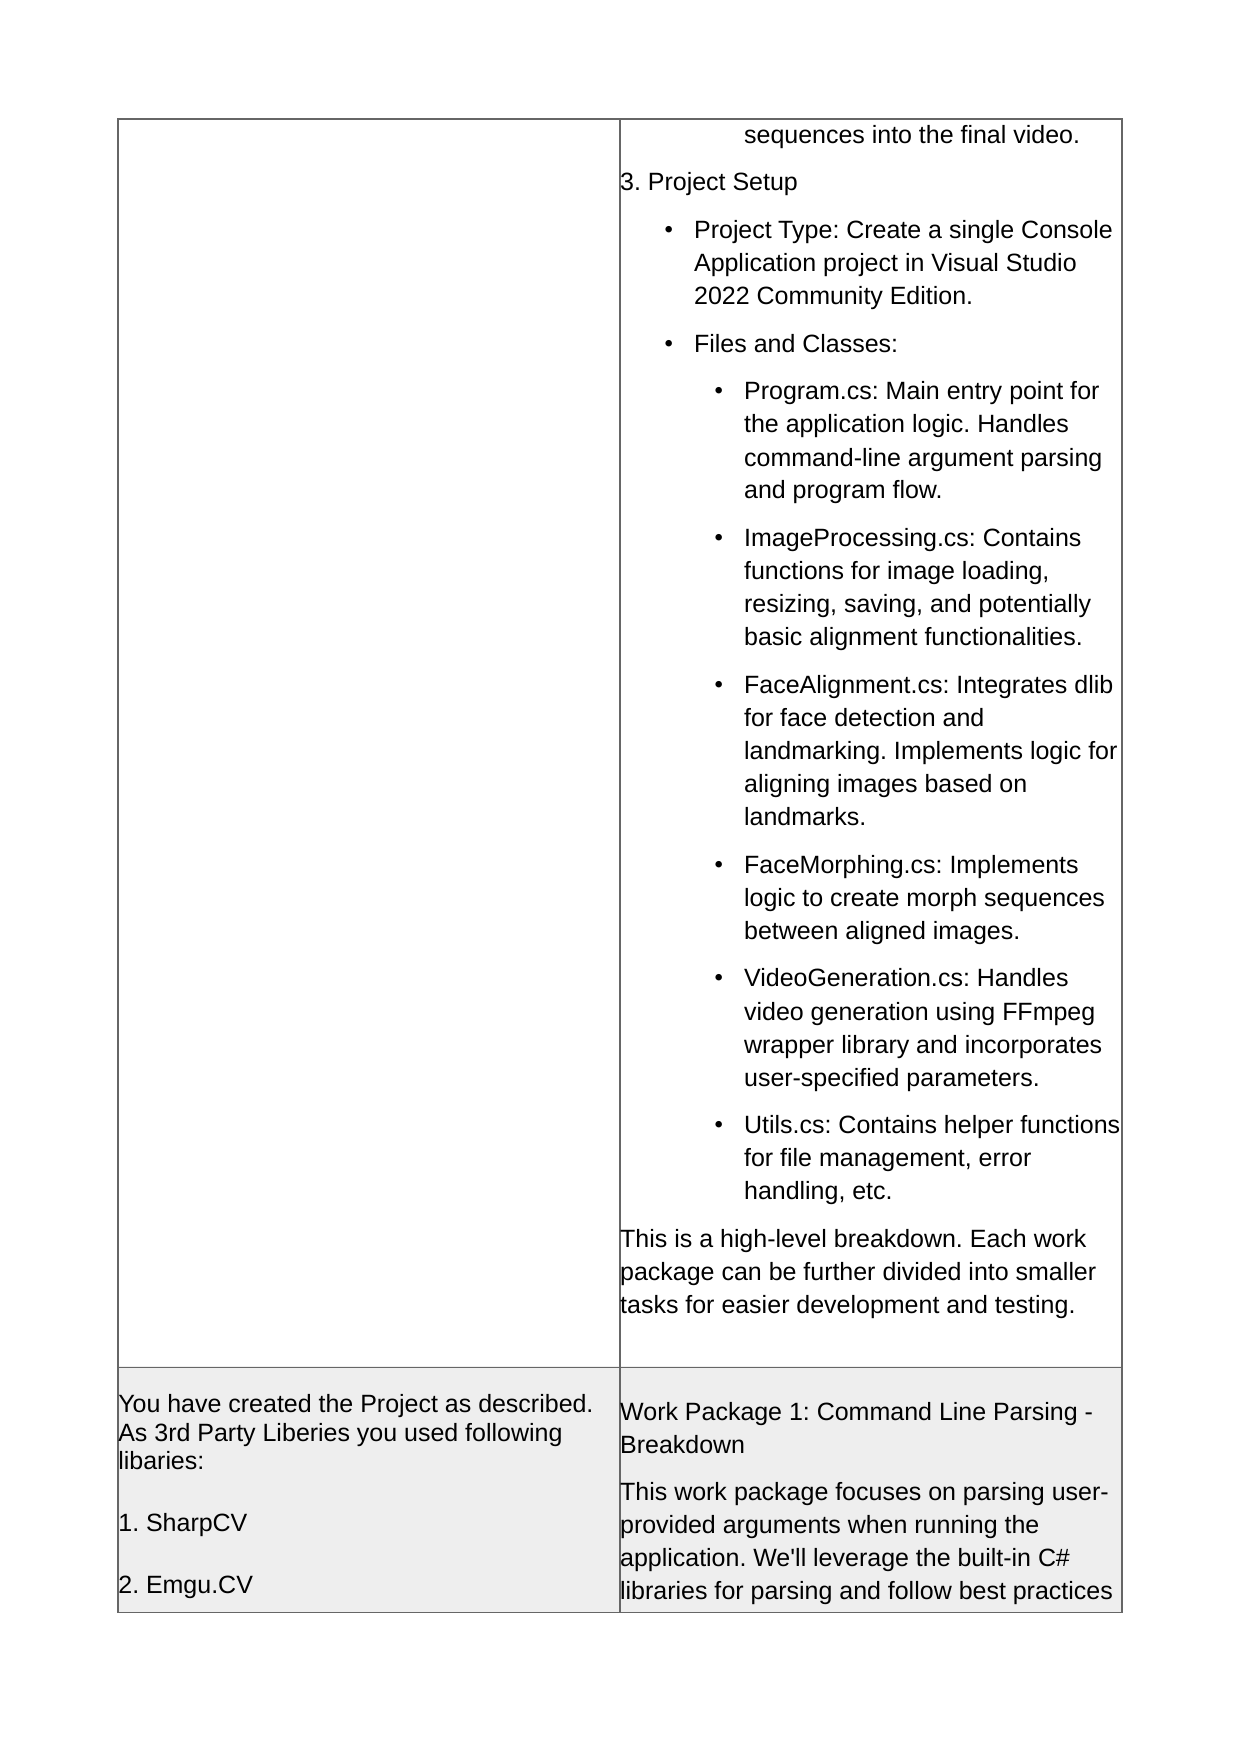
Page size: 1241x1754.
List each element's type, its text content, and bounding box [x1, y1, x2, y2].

table_cell Analysis of Requirement Document This document outlines the vision for a command-line tool that creates time-lapse movies with facial morphing transitions. Here's a breakdown for your initial tasks: 1. Selecting 3rd Party Libraries Image Processing: Emgu CV (https://www.nuget.org/packages/Emgu.CV): A .NET wrapper for OpenCV, offering functionalities for image resizing, alignment, and format conversion. Face Detection and Landmarking: dlib (https://github.com/davisking/dlib): A C++ library with Python bindings for face detection and landmarking. Can be integrated with C# using tools like SharpCV (https://github.com/topics/opencvsharp) Video Generation: FFmpeg (https://ffmpeg.org/): A powerful command-line tool for video encoding and decoding. Can be integrated with C# using libraries like NReco.VideoProcessor (https://www.nrecosite.com/doc/NReco.VideoConverter/) 2. Work Packages for Implementation Command Line Parsing: Develop functionalities to parse user-provided arguments like source directory, target directories, reference image, and video parameters (FPS, output name). Image Preprocessing: Implement functions to: Load images from the source directory using Emgu CV. Resize images to a specified size while maintaining aspect ratio. Save resized images to a designated directory. Image Alignment: Integrate dlib for face detection and landmarking. Develop logic to align subsequent images with a reference image using landmark features. Emgu CV can be used for image manipulation. Implement functionality for optional overlay of aligned image on the previous one. Save aligned images to a separate directory. Face Morphing: Implement logic to create a morph sequence between two aligned images based on landmark positions. This might involve linear interpolation or more advanced techniques. Use Emgu CV for image blending during the morph transition. Video Generation: Develop functionalities to generate a video file using FFmpeg through a wrapper library like NReco.VideoProcessor. Incorporate user-specified FPS and output filename. Combine the morphed image sequences into the final video. 3. Project Setup Project Type: Create a single Console Application project in Visual Studio 2022 Community Edition. Files and Classes: Program.cs: Main entry point for the application logic. Handles command-line argument parsing and program flow. ImageProcessing.cs: Contains functions for image loading, resizing, saving, and potentially basic alignment functionalities. FaceAlignment.cs: Integrates dlib for face detection and landmarking. Implements logic for aligning images based on landmarks. FaceMorphing.cs: Implements logic to create morph sequences between aligned images. VideoGeneration.cs: Handles video generation using FFmpeg wrapper library and incorporates user-specified parameters. Utils.cs: Contains helper functions for file management, error handling, etc. This is a high-level breakdown. Each work package can be further divided into smaller tasks for easier development and testing. [621, 120, 1121, 1366]
table_cell Work Package 1: Command Line Parsing - Breakdown This work package focuses on parsing user-provided arguments when running the application. We'll leverage the built-in C# libraries for parsing and follow best practices for robust argument handling. Tasks: Define Command-Line Arguments: Create a static class named CommandLineArguments with public properties for each expected argument: string SourceDirectory - Path to the directory containing source images. string TargetDirectoryResize - Path to the directory for storing resized images. (Optional) string TargetDirectoryAlignment - Path to the directory for storing aligned images. (Optional) string ReferenceImagePath - Path to the reference image for alignment. (Optional) int ResizeWidth - Target width for image resizing. (Optional) int ResizeHeight - Target height for image resizing. (Optional) bool Overlay - Flag indicating whether to use overlay during image alignment. (Optional) int Duration - Duration (in milliseconds) for each morph transition. (Optional) int Pause - Duration (in milliseconds) to pause on the final image of a morph sequence. (Optional) int Fps - Frames per second for the final video. (Optional) string OutputFileName - Name for the generated time-lapse video file. Parse Command-Line Arguments: In the Program.cs class, implement the Main method with the following steps: Use the Environment.GetCommandLineArgs method to retrieve arguments passed when running the application. Utilize the CommandLineParser class (built-in) to parse arguments: Define options for each expected argument (source directory, target directories, reference image, resize dimensions, overlay flag, morph and video parameters). Set default values for optional arguments (e.g., resize dimensions, overlay flag, morph and video parameters). Parse arguments and handle potential errors (e.g., missing required arguments, invalid formats). Assign parsed argument values to the corresponding properties in the CommandLineArguments class. Validate Arguments: Implement validation logic after parsing to ensure data integrity: Verify source directory exists and contains images. Validate target directory paths for proper access. Check reference image path for existence if provided. Ensure resize dimensions are positive integers if specified. Validate morph and video parameters for reasonable values (e.g., positive duration and pause, valid FPS). Provide clear error messages to the user if any validation fails, suggesting corrective actions. Reasoning: Using a dedicated CommandLineArguments class improves code organization and readability. Built-in Environment and CommandLineParser classes promote code maintainability and avoid external dependencies. Setting default values for optional arguments provides flexibility and user-friendliness. Implementing thorough argument validation ensures robustness and prevents unexpected program behavior. Additional Notes: No new libraries required for this work package. No new folders or interfaces needed. Code examples are intentionally omitted as they involve standard C# functionalities for parsing and validation. By following these steps and best practices, we can create a robust and user-friendly command-line parsing mechanism for our time-lapse video creation tool. [621, 1368, 1121, 1612]
table_cell [119, 120, 619, 1366]
table_cell You have created the Project as described. As 3rd Party Liberies you used following libaries: 1. SharpCV 2. Emgu.CV [119, 1368, 619, 1612]
